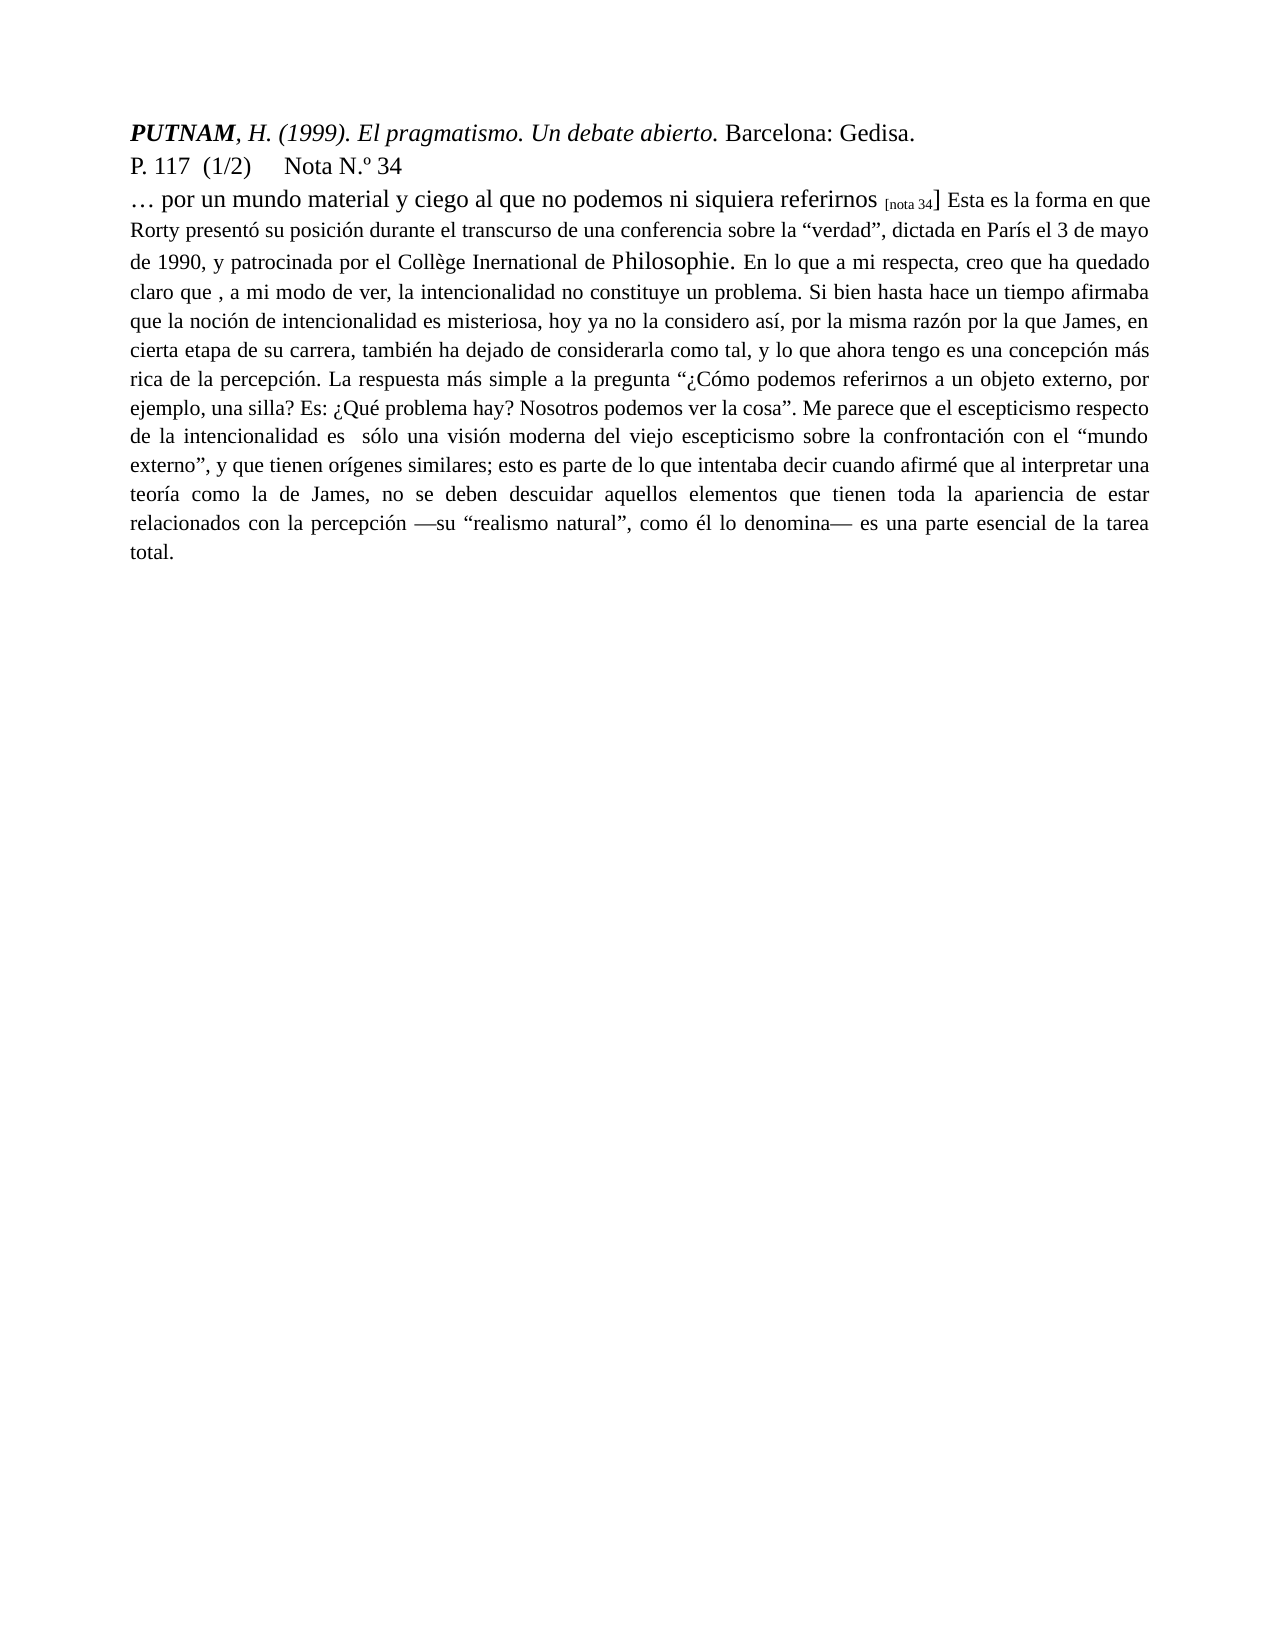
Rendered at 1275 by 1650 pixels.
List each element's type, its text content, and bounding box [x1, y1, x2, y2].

text PUTNAM, H. (1999). El pragmatismo. Un debate abierto. Barcelona: Gedisa. [130, 118, 1151, 147]
text P. 117 (1/2) Nota N.º 34 [130, 151, 1151, 180]
text … por un mundo material y ciego al que no podemos ni siquiera referirnos [nota 34] Esta es la forma en que Rorty presentó su posición durante el transcurso de una conferencia sobre la “verdad”, dictada en París el 3 de mayo de 1990, y patrocinada por el Collège Inernational de Philosophie. En lo que a mi respecta, creo que ha quedado claro que , a mi modo de ver, la intencionalidad no constituye un problema. Si bien hasta hace un tiempo afirmaba que la noción de intencionalidad es misteriosa, hoy ya no la considero así, por la misma razón por la que James, en cierta etapa de su carrera, también ha dejado de considerarla como tal, y lo que ahora tengo es una concepción más rica de la percepción. La respuesta más simple a la pregunta “¿Cómo podemos referirnos a un objeto externo, por ejemplo, una silla? Es: ¿Qué problema hay? Nosotros podemos ver la cosa”. Me parece que el escepticismo respecto de la intencionalidad es sólo una visión moderna del viejo escepticismo sobre la confrontación con el “mundo externo”, y que tienen orígenes similares; esto es parte de lo que intentaba decir cuando afirmé que al interpretar una teoría como la de James, no se deben descuidar aquellos elementos que tienen toda la apariencia de estar relacionados con la percepción —su “realismo natural”, como él lo denomina— es una parte esencial de la tarea total. [130, 184, 1151, 564]
